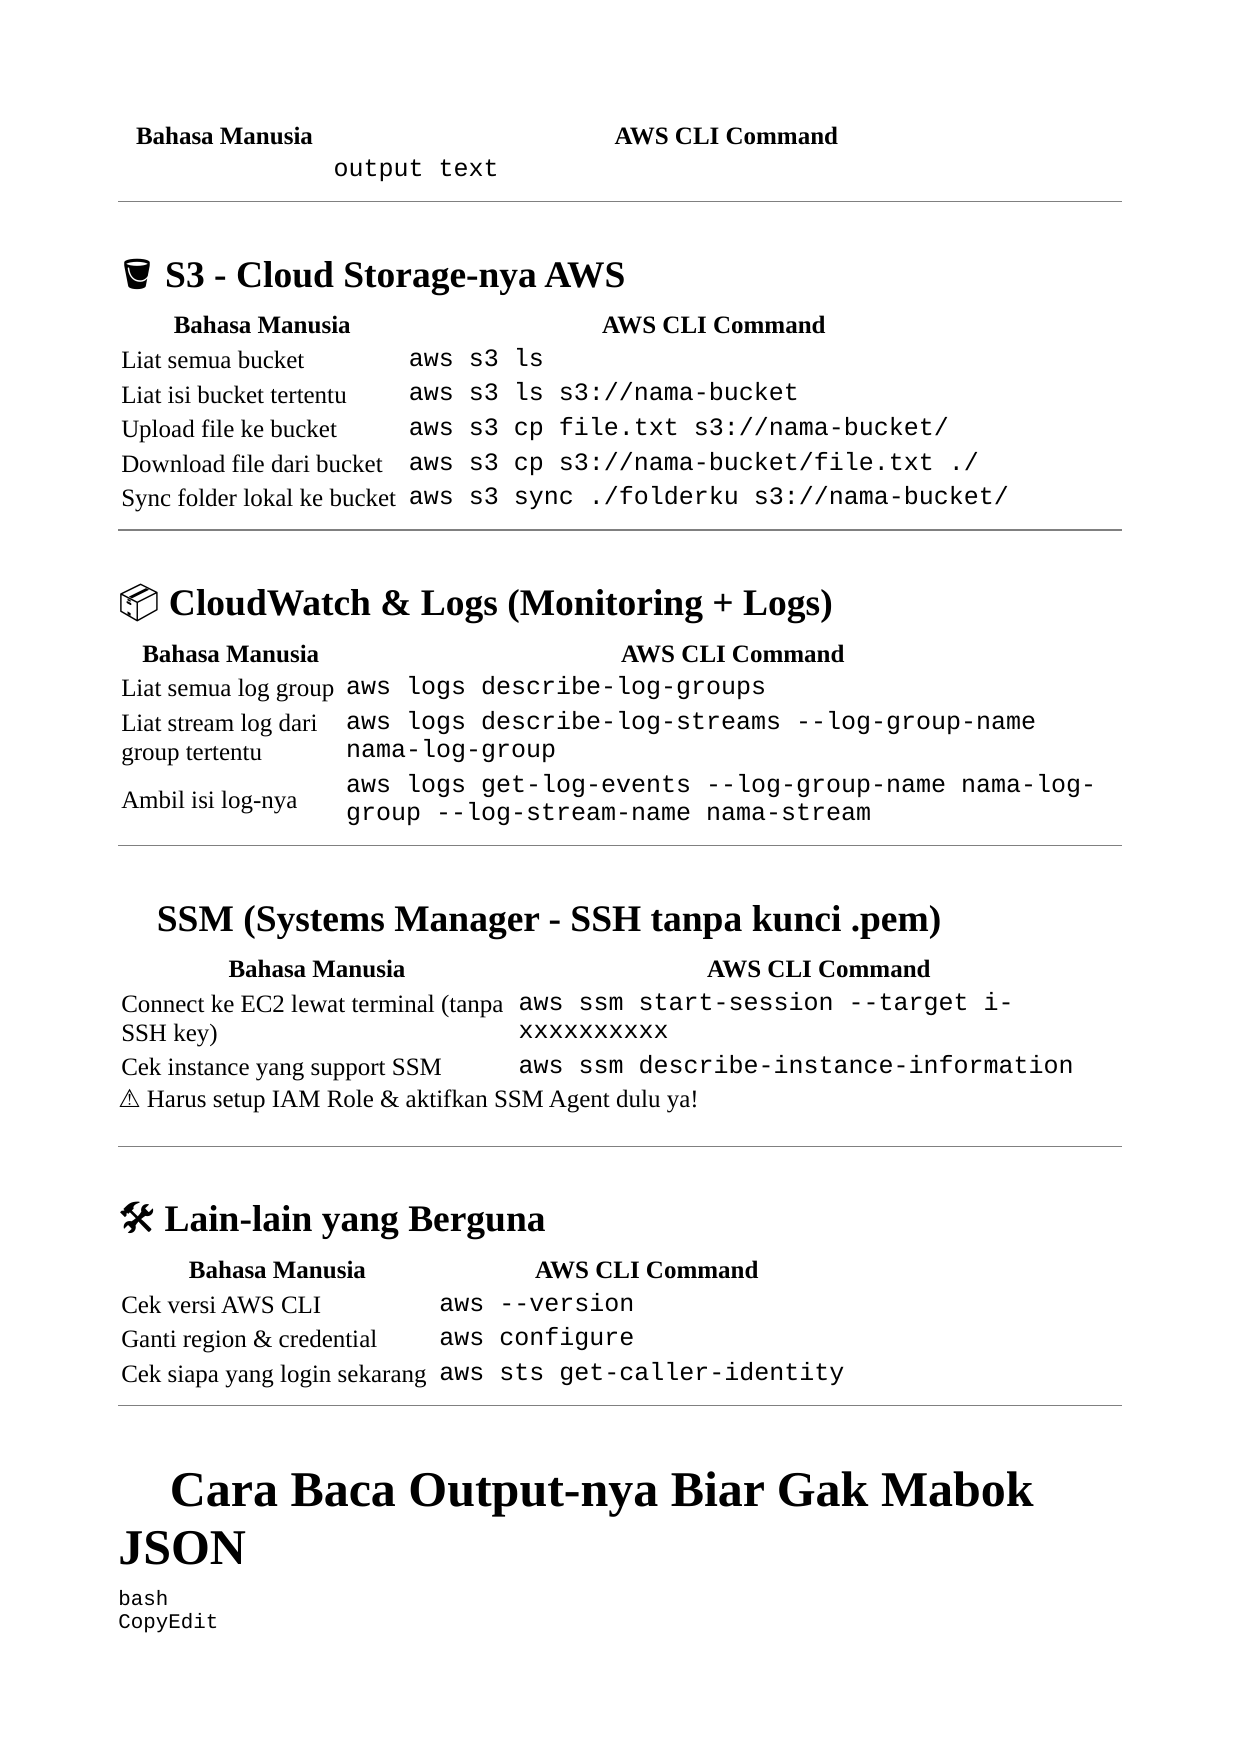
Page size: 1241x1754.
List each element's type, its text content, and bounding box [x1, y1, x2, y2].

subtitle 📦 CloudWatch & Logs (Monitoring + Logs) [118, 580, 1122, 623]
table_cell Liat isi bucket tertentu [118, 377, 406, 411]
text bash [118, 1587, 1122, 1611]
table_header Bahasa Manusia [118, 118, 330, 153]
table_cell aws s3 sync ./folderku s3://nama-bucket/ [406, 481, 1021, 515]
table_header Bahasa Manusia [118, 636, 343, 670]
table_header AWS CLI Command [330, 118, 1122, 153]
table_header AWS CLI Command [343, 636, 1122, 670]
table_header AWS CLI Command [406, 308, 1021, 342]
table_header Bahasa Manusia [118, 952, 515, 986]
table_cell Ganti region & credential [118, 1322, 436, 1356]
table_cell aws s3 ls s3://nama-bucket [406, 377, 1021, 411]
table_cell aws configure [436, 1322, 857, 1356]
table_cell aws logs describe-log-groups [343, 670, 1122, 705]
subtitle 🛠️ Lain-lain yang Berguna [118, 1197, 1122, 1240]
table_cell aws ssm start-session --target i-xxxxxxxxxx [515, 986, 1122, 1049]
table_cell Liat semua log group [118, 670, 343, 705]
table_header Bahasa Manusia [118, 308, 406, 342]
table_header Bahasa Manusia [118, 1253, 436, 1287]
table_cell aws s3 ls [406, 342, 1021, 377]
table_header AWS CLI Command [436, 1253, 857, 1287]
table_cell Upload file ke bucket [118, 411, 406, 446]
table_cell Connect ke EC2 lewat terminal (tanpa SSH key) [118, 986, 515, 1049]
table_cell Ambil isi log-nya [118, 768, 343, 831]
table_cell Download file dari bucket [118, 446, 406, 481]
table_cell Sync folder lokal ke bucket [118, 481, 406, 515]
table_cell aws s3 cp file.txt s3://nama-bucket/ [406, 411, 1021, 446]
table_cell aws s3 cp s3://nama-bucket/file.txt ./ [406, 446, 1021, 481]
table_cell aws logs describe-log-streams --log-group-name nama-log-group [343, 705, 1122, 768]
subtitle 💡 Cara Baca Output-nya Biar Gak Mabok JSON [118, 1460, 1122, 1575]
table_cell [118, 153, 330, 187]
table_cell aws --version [436, 1287, 857, 1322]
table_cell aws sts get-caller-identity [436, 1356, 857, 1391]
subtitle 🧰 SSM (Systems Manager - SSH tanpa kunci .pem) [118, 896, 1122, 939]
table_cell Cek instance yang support SSM [118, 1050, 515, 1084]
table_header AWS CLI Command [515, 952, 1122, 986]
table_cell aws logs get-log-events --log-group-name nama-log-group --log-stream-name nama-stream [343, 768, 1122, 831]
table_cell Cek versi AWS CLI [118, 1287, 436, 1322]
text CopyEdit [118, 1611, 1122, 1635]
table_cell Liat stream log dari group tertentu [118, 705, 343, 768]
table_cell Cek siapa yang login sekarang [118, 1356, 436, 1391]
table_cell aws ssm describe-instance-information [515, 1050, 1122, 1084]
text ⚠️ Harus setup IAM Role & aktifkan SSM Agent dulu ya! [118, 1084, 1122, 1113]
table_cell Liat semua bucket [118, 342, 406, 377]
subtitle 🪣 S3 - Cloud Storage-nya AWS [118, 252, 1122, 295]
table_cell --output text [330, 153, 1122, 187]
